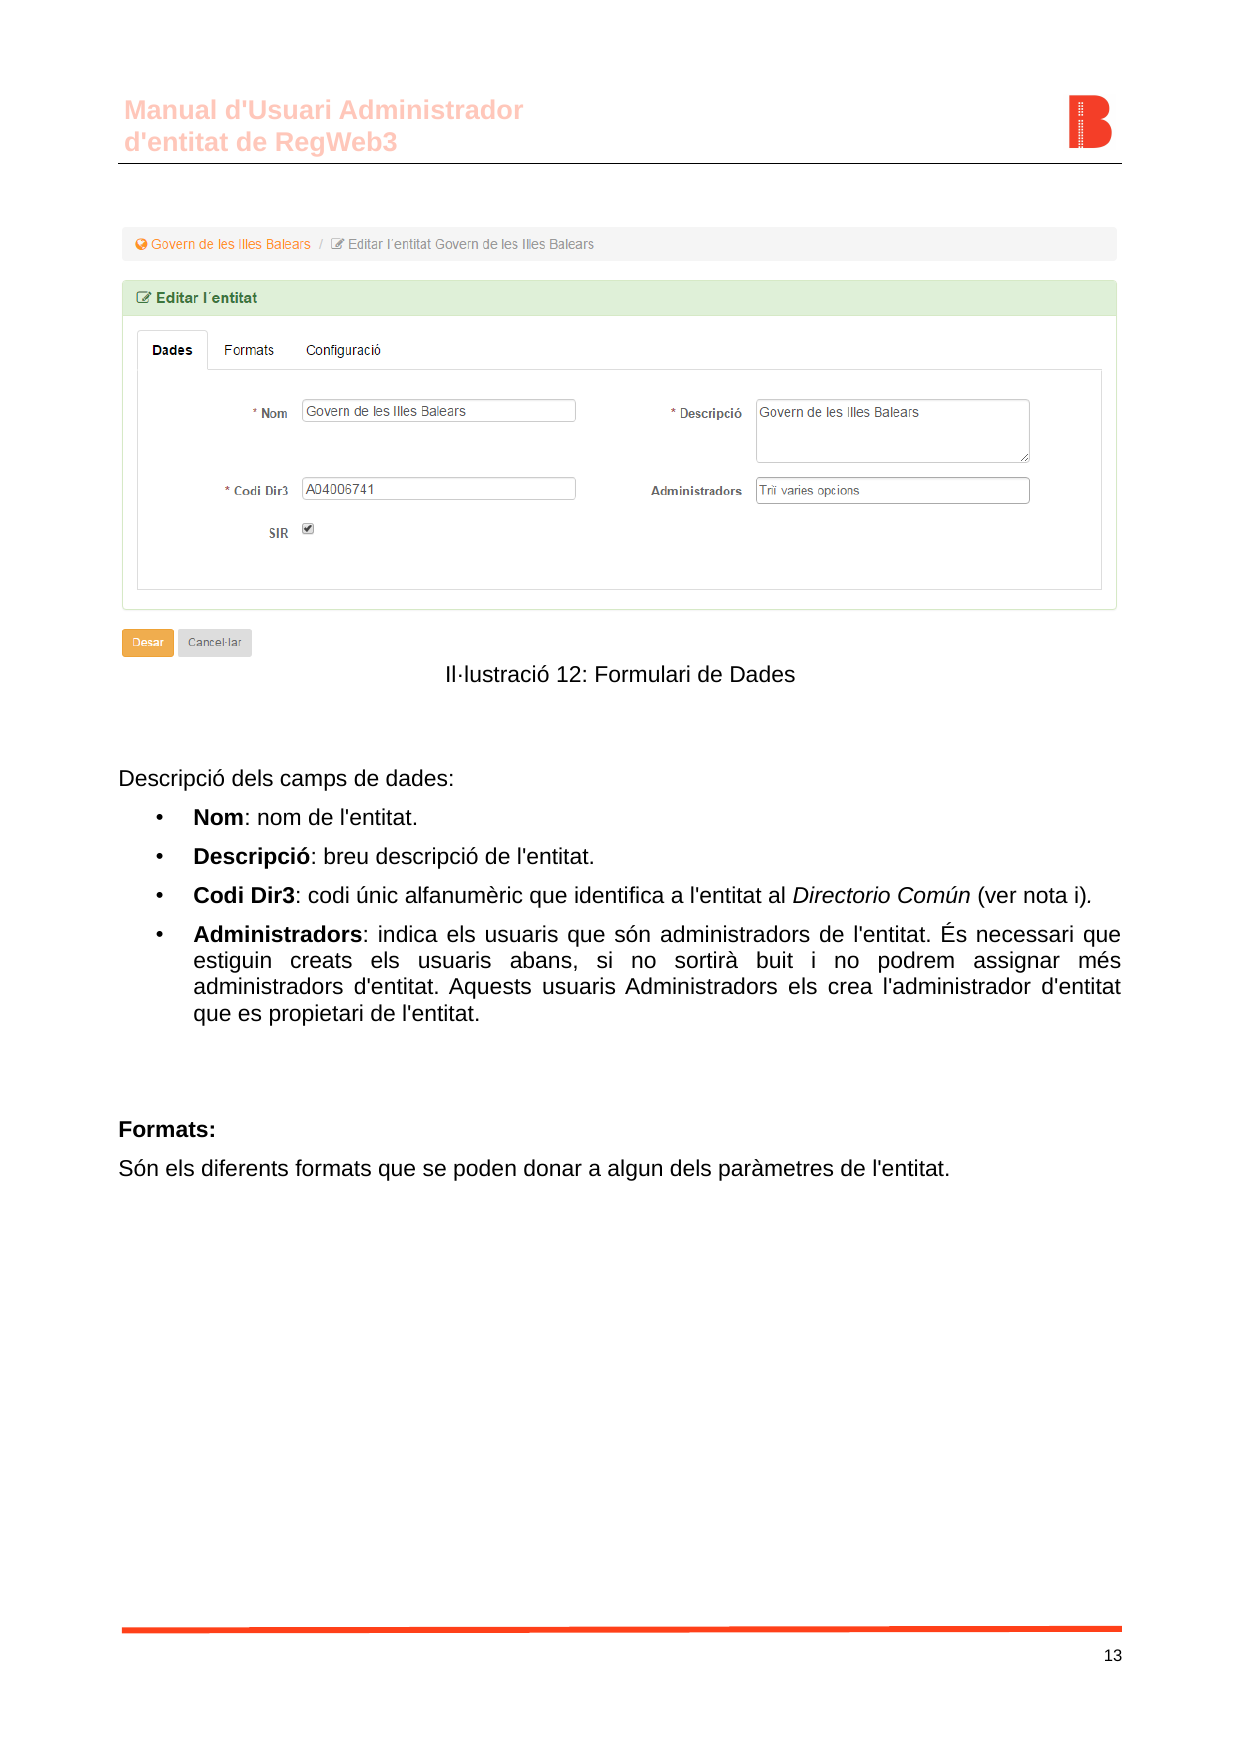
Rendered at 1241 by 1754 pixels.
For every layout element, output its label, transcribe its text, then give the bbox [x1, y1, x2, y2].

picture [118, 223, 1123, 661]
text Descripció dels camps de dades: [118, 765, 1122, 791]
text Formats: [118, 1116, 1122, 1142]
list Codi Dir3: codi únic alfanumèric que identifica a l'entitat al Directorio Común (ver nota i). [156, 882, 1122, 908]
list Administradors: indica els usuaris que són administradors de l'entitat. És necessari que estiguin creats els usuaris abans, si no sortirà buit i no podrem assignar més administradors d'entitat. Aquests usuaris Administradors els crea l'administrador d'entitat que es propietari de l'entitat. [156, 921, 1122, 1026]
text Il·lustració 12: Formulari de Dades [118, 661, 1122, 687]
text Són els diferents formats que se poden donar a algun dels paràmetres de l'entitat. [118, 1155, 1122, 1181]
picture [1063, 94, 1117, 150]
list Descripció: breu descripció de l'entitat. [156, 843, 1122, 869]
list Nom: nom de l'entitat. [156, 804, 1122, 830]
